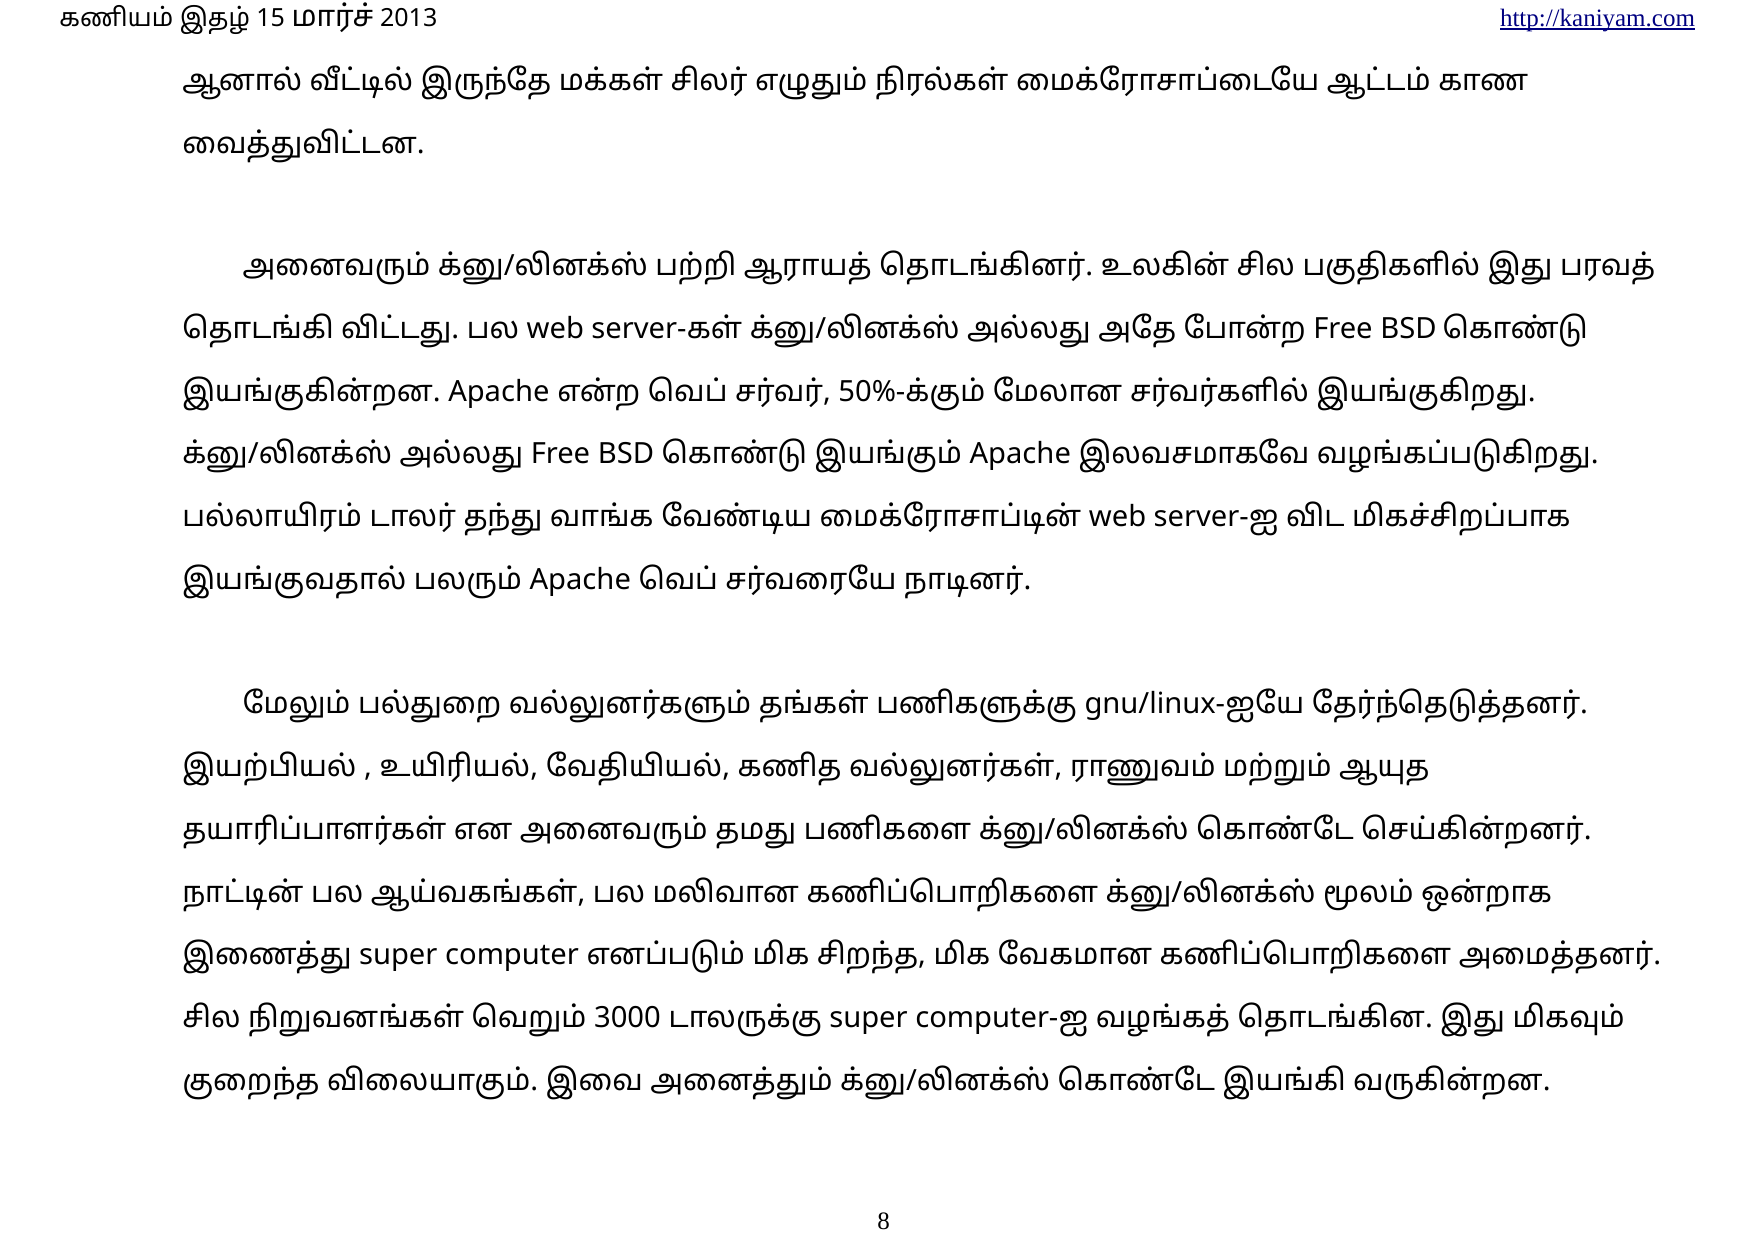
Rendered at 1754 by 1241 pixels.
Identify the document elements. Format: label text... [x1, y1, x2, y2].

text ஆனால் வீட்டில் இருந்தே மக்கள் சிலர் எழுதும் நிரல்கள் மைக்ரோசாப்டையே ஆட்டம் காண வைத்துவிட்டன. [182, 64, 1695, 224]
text மேலும் பல்துறை வல்லுனர்களும் தங்கள் பணிகளுக்கு gnu/linux-ஐயே தேர்ந்தெடுத்தனர். இயற்பியல் , உயிரியல், வேதியியல், கணித வல்லுனர்கள், ராணுவம் மற்றும் ஆயுத தயாரிப்பாளர்கள் என அனைவரும் தமது பணிகளை க்னு/லினக்ஸ் கொண்டே செய்கின்றனர். நாட்டின் பல ஆய்வகங்கள், பல மலிவான கணிப்பொறிகளை க்னு/லினக்ஸ் மூலம் ஒன்றாக இணைத்து super computer எனப்படும் மிக சிறந்த, மிக வேகமான கணிப்பொறிகளை அமைத்தனர். சில நிறுவனங்கள் வெறும் 3000 டாலருக்கு super computer-ஐ வழங்கத் தொடங்கின. இது மிகவும் குறைந்த விலையாகும். இவை அனைத்தும் க்னு/லினக்ஸ் கொண்டே இயங்கி வருகின்றன. [182, 682, 1695, 1162]
text அனைவரும் க்னு/லினக்ஸ் பற்றி ஆராயத் தொடங்கினர். உலகின் சில பகுதிகளில் இது பரவத் தொடங்கி விட்டது. பல web server-கள் க்னு/லினக்ஸ் அல்லது அதே போன்ற Free BSDகொண்டு இயங்குகின்றன. Apache என்ற வெப் சர்வர், 50%-க்கும் மேலான சர்வர்களில் இயங்குகிறது. க்னு/லினக்ஸ் அல்லது Free BSD கொண்டு இயங்கும் Apache இலவசமாகவே வழங்கப்படுகிறது. பல்லாயிரம் டாலர் தந்து வாங்க வேண்டிய மைக்ரோசாப்டின் web server-ஐ விட மிகச்சிறப்பாக இயங்குவதால் பலரும் Apache வெப் சர்வரையே நாடினர். [182, 244, 1695, 601]
